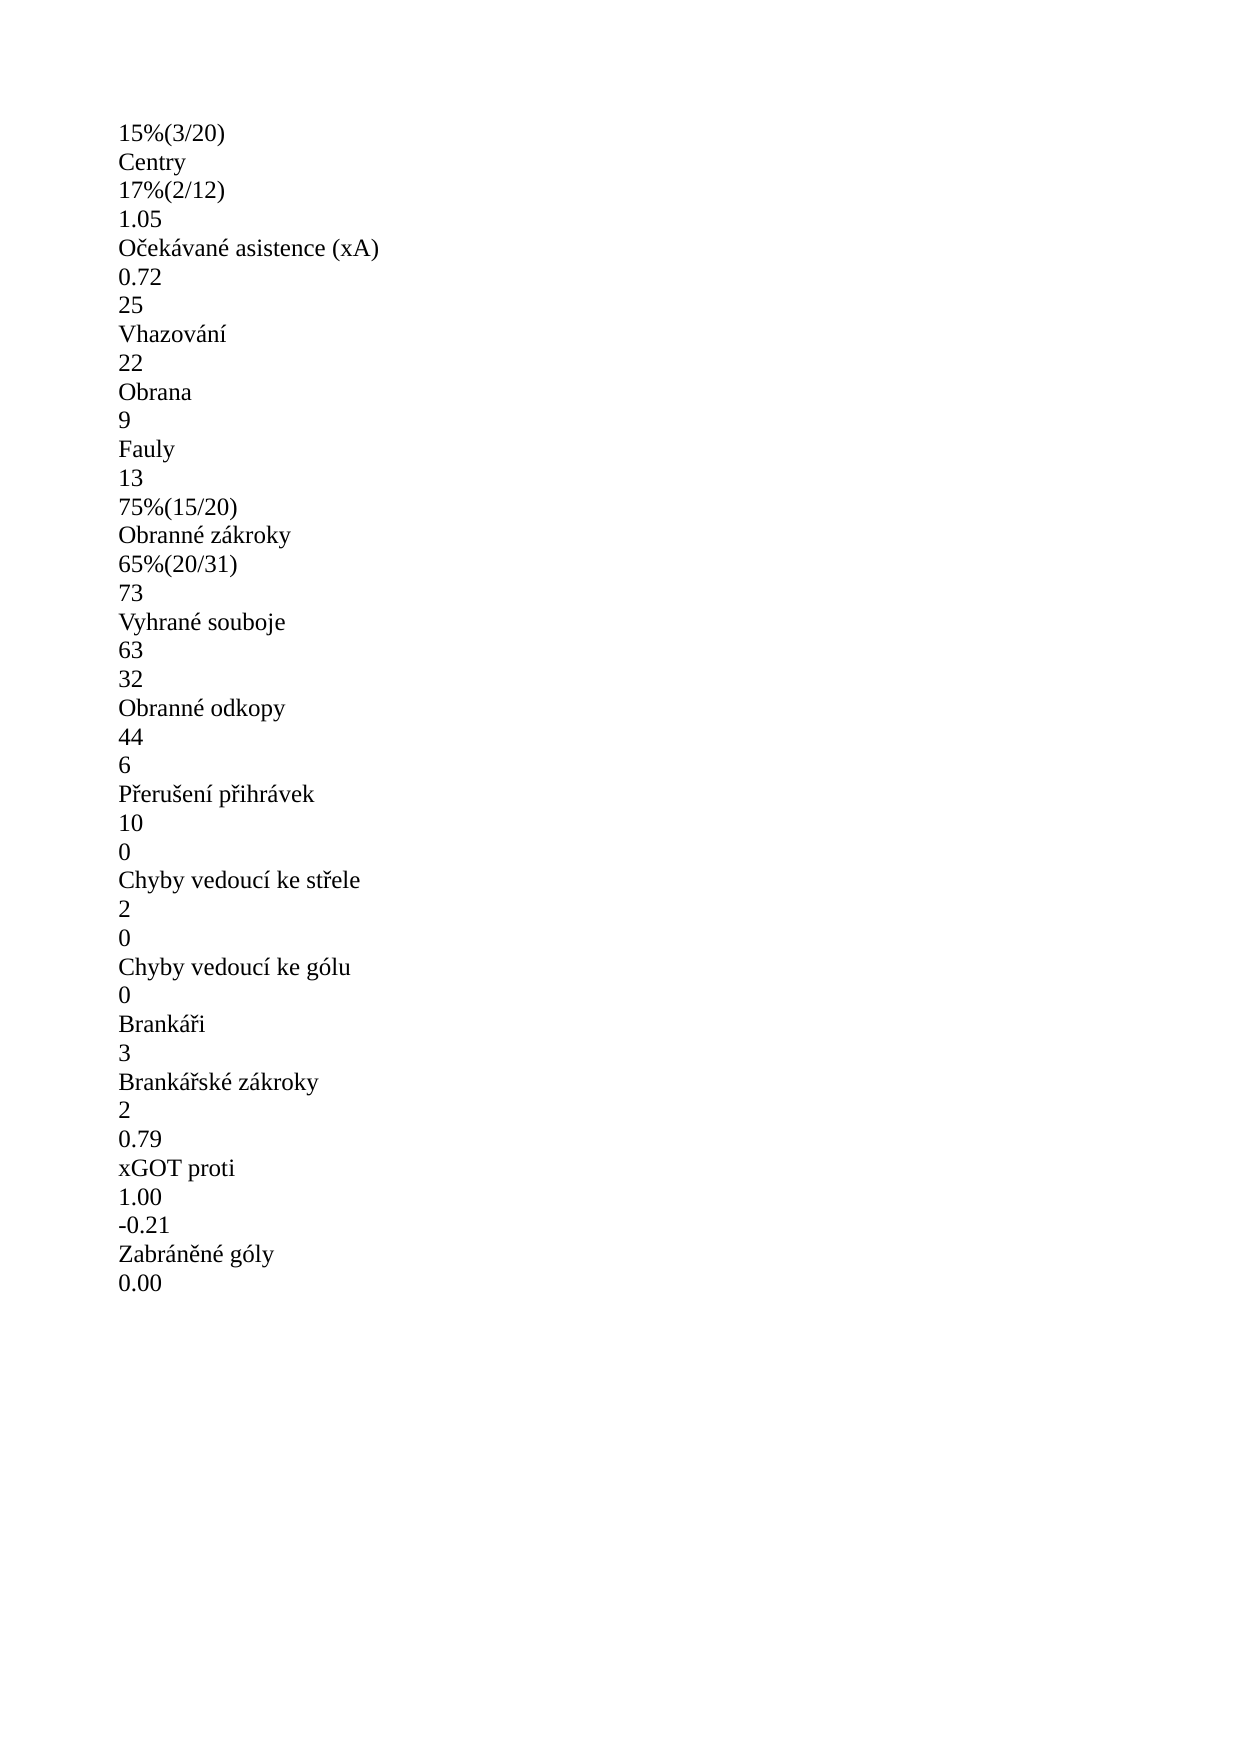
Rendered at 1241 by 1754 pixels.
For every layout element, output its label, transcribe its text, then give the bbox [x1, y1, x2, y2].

text Vhazování [118, 319, 1122, 348]
text 17%(2/12) [118, 176, 1122, 204]
text Přerušení přihrávek [118, 779, 1122, 808]
text 3 [118, 1038, 1122, 1067]
text 0 [118, 981, 1122, 1009]
text 73 [118, 578, 1122, 607]
text 25 [118, 291, 1122, 319]
text 0.72 [118, 262, 1122, 291]
text Brankáři [118, 1009, 1122, 1038]
text Centry [118, 147, 1122, 176]
text 15%(3/20) [118, 118, 1122, 147]
text Obrana [118, 377, 1122, 406]
text 10 [118, 808, 1122, 837]
text 0 [118, 923, 1122, 952]
text 22 [118, 348, 1122, 377]
text Chyby vedoucí ke střele [118, 866, 1122, 894]
text 1.05 [118, 204, 1122, 233]
text 6 [118, 751, 1122, 779]
text 44 [118, 722, 1122, 751]
text 2 [118, 894, 1122, 923]
text Zabráněné góly [118, 1239, 1122, 1268]
text Fauly [118, 434, 1122, 463]
text -0.21 [118, 1211, 1122, 1239]
text Vyhrané souboje [118, 607, 1122, 636]
text Brankářské zákroky [118, 1067, 1122, 1096]
text 1.00 [118, 1182, 1122, 1211]
text 0.00 [118, 1268, 1122, 1297]
text 0.79 [118, 1124, 1122, 1153]
text Obranné odkopy [118, 693, 1122, 722]
text Obranné zákroky [118, 521, 1122, 549]
text xGOT proti [118, 1153, 1122, 1182]
text Chyby vedoucí ke gólu [118, 952, 1122, 981]
text 65%(20/31) [118, 549, 1122, 578]
text 9 [118, 406, 1122, 434]
text 63 [118, 636, 1122, 664]
text 13 [118, 463, 1122, 492]
text 0 [118, 837, 1122, 866]
text 75%(15/20) [118, 492, 1122, 521]
text 32 [118, 664, 1122, 693]
text Očekávané asistence (xA) [118, 233, 1122, 262]
text 2 [118, 1096, 1122, 1124]
